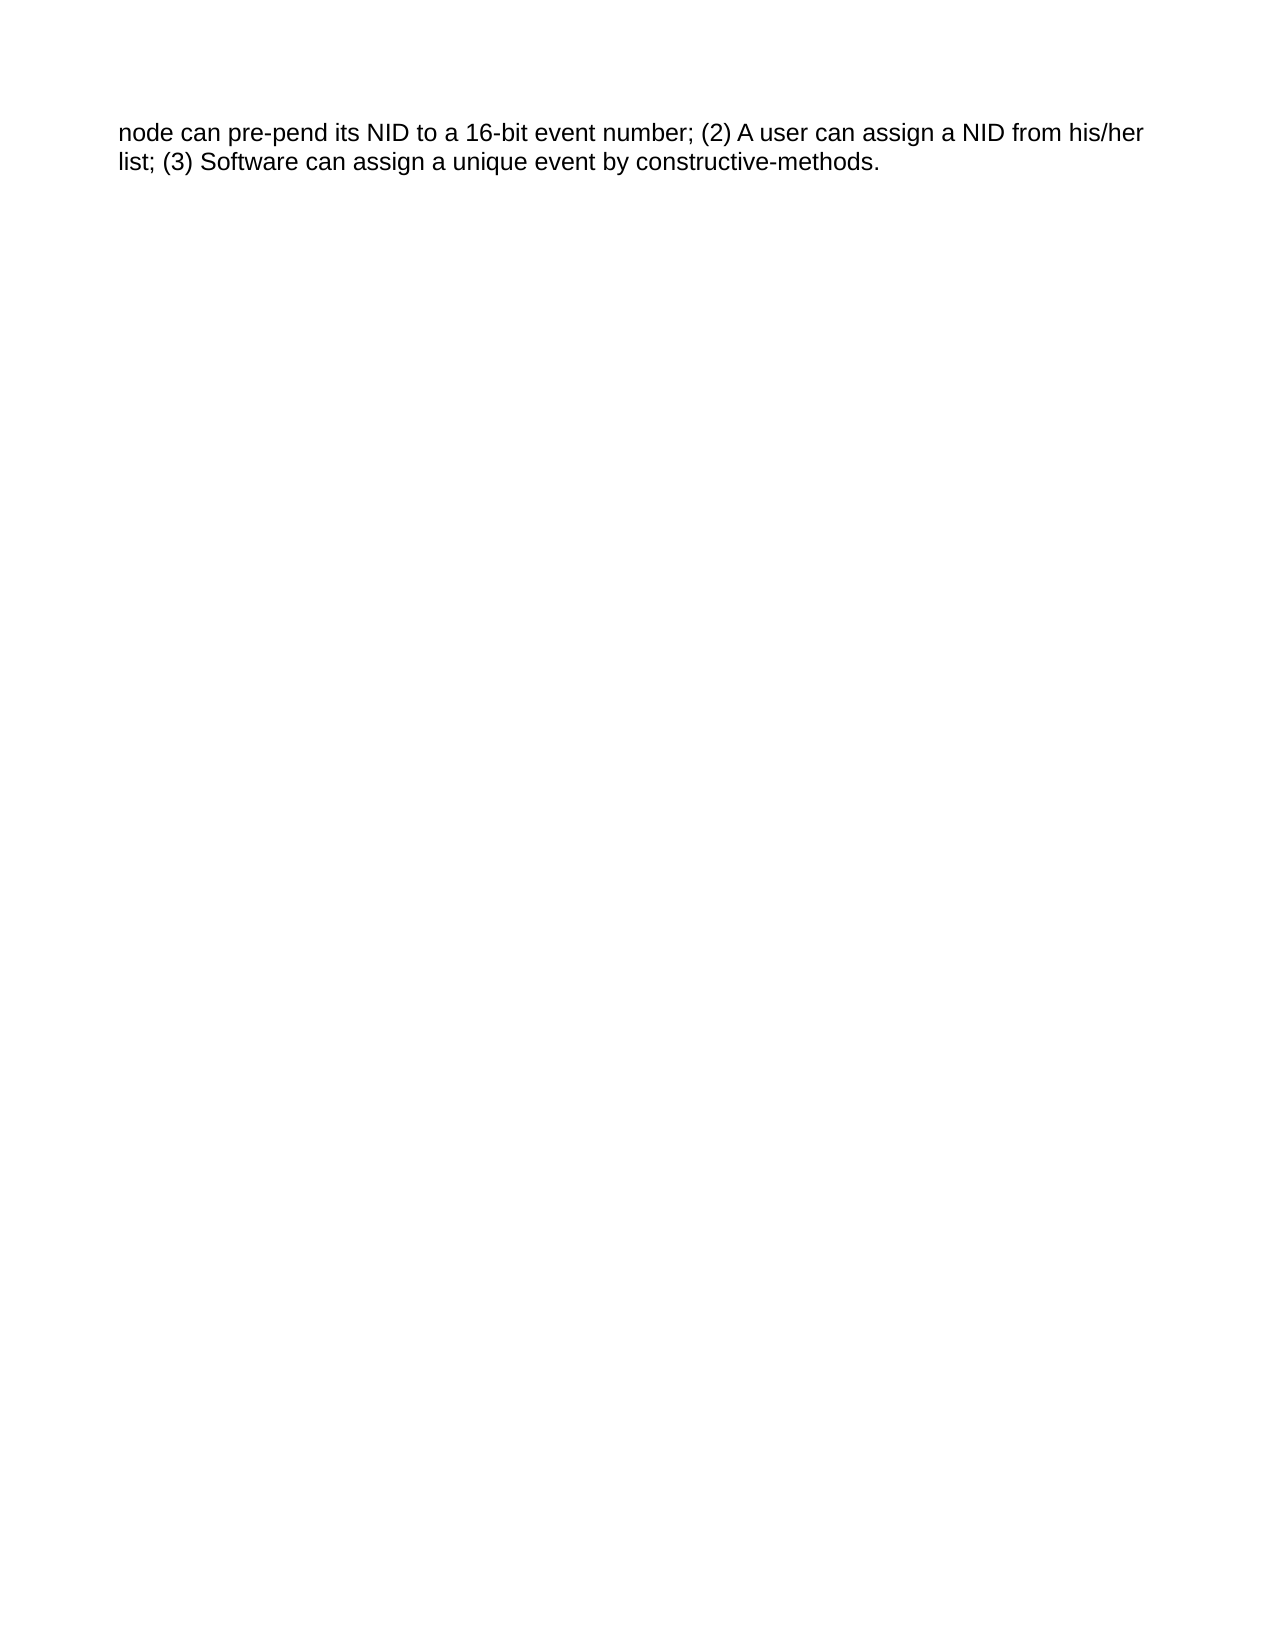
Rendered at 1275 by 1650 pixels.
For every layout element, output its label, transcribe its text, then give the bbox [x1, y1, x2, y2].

text node can pre-pend its NID to a 16-bit event number; (2) A user can assign a NID from his/her list; (3) Software can assign a unique event by constructive-methods. [118, 118, 1157, 176]
